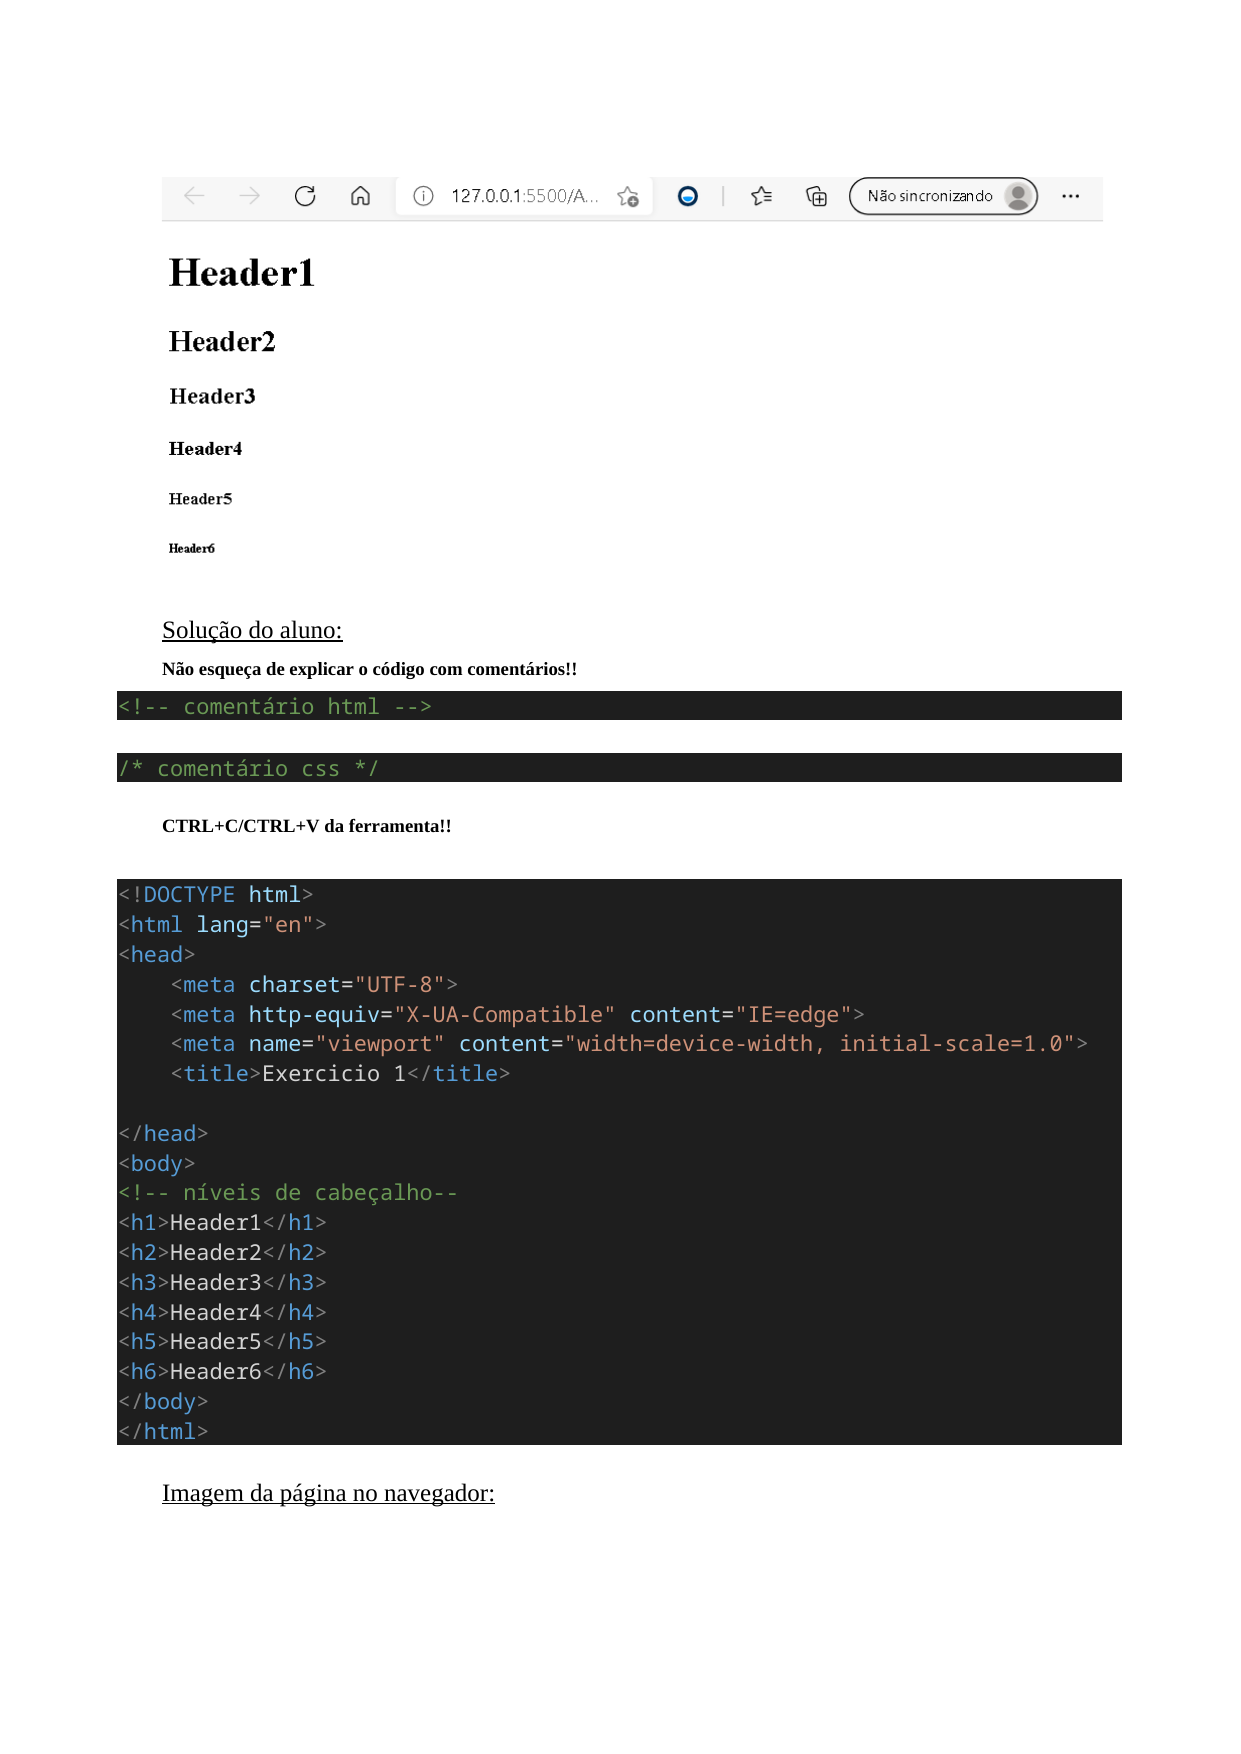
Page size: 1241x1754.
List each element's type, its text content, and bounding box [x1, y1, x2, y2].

text <h2>Header2</h2> [117, 1237, 1122, 1267]
text </html> [117, 1416, 1122, 1445]
text Solução do aluno: [117, 615, 1122, 644]
text <meta charset="UTF-8"> [117, 969, 1122, 998]
text <title>Exercicio 1</title> [117, 1058, 1122, 1088]
text <h4>Header4</h4> [117, 1296, 1122, 1326]
text CTRL+C/CTRL+V da ferramenta!! [117, 815, 1122, 836]
text <!-- comentário html --> [117, 691, 1122, 720]
text <h1>Header1</h1> [117, 1207, 1122, 1237]
text <!-- níveis de cabeçalho-- [117, 1177, 1122, 1207]
text <h3>Header3</h3> [117, 1267, 1122, 1296]
text </head> [117, 1118, 1122, 1147]
text <!DOCTYPE html> [117, 879, 1122, 909]
text <meta name="viewport" content="width=device-width, initial-scale=1.0"> [117, 1028, 1122, 1058]
text <h6>Header6</h6> [117, 1356, 1122, 1386]
text <h5>Header5</h5> [117, 1326, 1122, 1356]
picture [161, 177, 1104, 601]
text Imagem da página no navegador: [117, 1478, 1122, 1506]
text <meta http-equiv="X-UA-Compatible" content="IE=edge"> [117, 998, 1122, 1028]
text </body> [117, 1386, 1122, 1416]
text <body> [117, 1147, 1122, 1177]
text Não esqueça de explicar o código com comentários!! [117, 658, 1122, 680]
text <html lang="en"> [117, 909, 1122, 939]
text <head> [117, 939, 1122, 969]
text /* comentário css */ [117, 753, 1122, 782]
